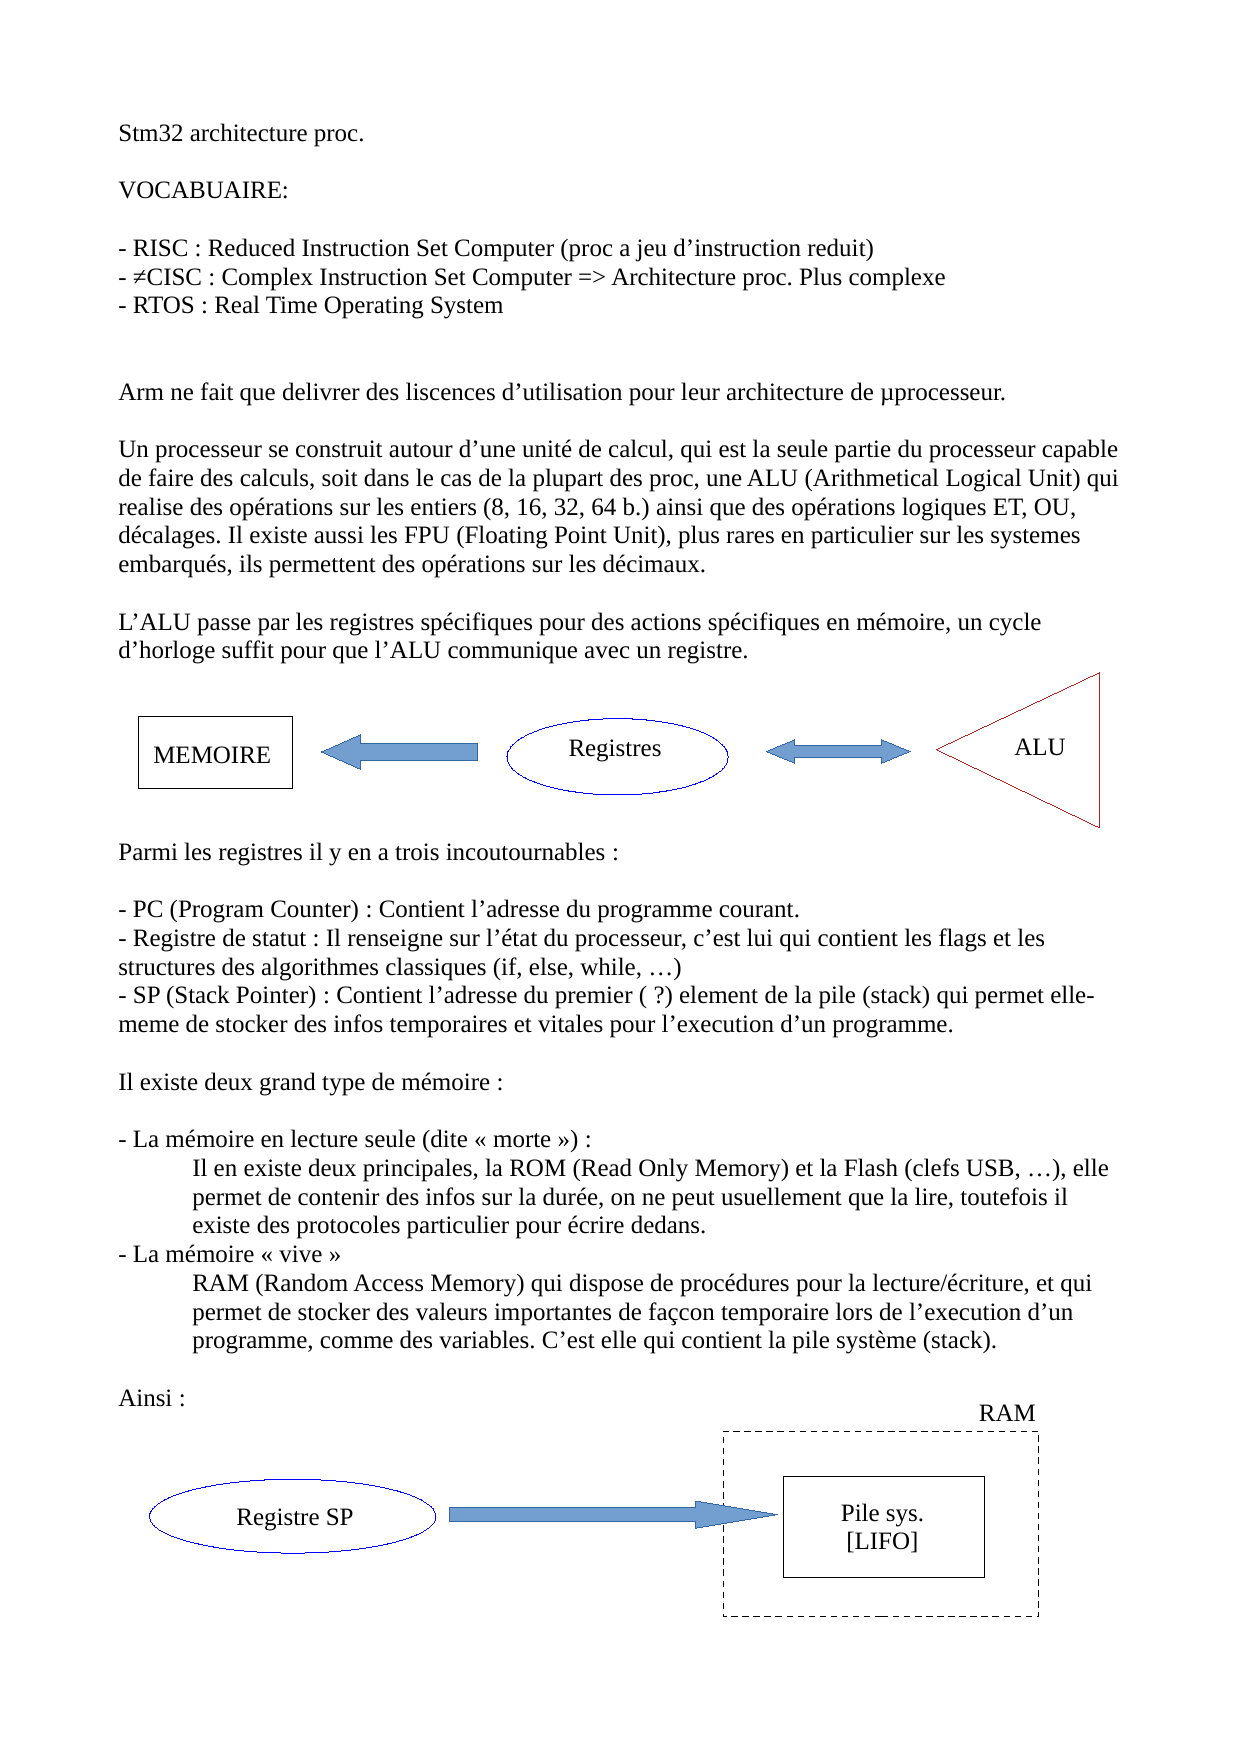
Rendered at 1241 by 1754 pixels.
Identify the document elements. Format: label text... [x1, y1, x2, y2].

text Un processeur se construit autour d’une unité de calcul, qui est la seule partie du processeur capable de faire des calculs, soit dans le cas de la plupart des proc, une ALU (Arithmetical Logical Unit) qui realise des opérations sur les entiers (8, 16, 32, 64 b.) ainsi que des opérations logiques ET, OU, décalages. Il existe aussi les FPU (Floating Point Unit), plus rares en particulier sur les systemes embarqués, ils permettent des opérations sur les décimaux. [118, 434, 1122, 578]
text RAM (Random Access Memory) qui dispose de procédures pour la lecture/écriture, et qui permet de stocker des valeurs importantes de façcon temporaire lors de l’execution d’un programme, comme des variables. C’est elle qui contient la pile système (stack). [118, 1268, 1122, 1354]
text Arm ne fait que delivrer des liscences d’utilisation pour leur architecture de µprocesseur. [118, 377, 1122, 406]
text Parmi les registres il y en a trois incoutournables : [118, 837, 1122, 866]
text L’ALU passe par les registres spécifiques pour des actions spécifiques en mémoire, un cycle d’horloge suffit pour que l’ALU communique avec un registre. [118, 607, 1122, 664]
text Ainsi : [118, 1383, 1122, 1412]
text Il en existe deux principales, la ROM (Read Only Memory) et la Flash (clefs USB, …), elle permet de contenir des infos sur la durée, on ne peut usuellement que la lire, toutefois il existe des protocoles particulier pour écrire dedans. [118, 1153, 1122, 1239]
text - La mémoire en lecture seule (dite « morte ») : [118, 1124, 1122, 1153]
text - PC (Program Counter) : Contient l’adresse du programme courant. [118, 894, 1122, 923]
text - RISC : Reduced Instruction Set Computer (proc a jeu d’instruction reduit) [118, 233, 1122, 262]
text - RTOS : Real Time Operating System [118, 291, 1122, 319]
text - La mémoire « vive » [118, 1239, 1122, 1268]
text - ≠CISC : Complex Instruction Set Computer => Architecture proc. Plus complexe [118, 262, 1122, 291]
text - SP (Stack Pointer) : Contient l’adresse du premier ( ?) element de la pile (stack) qui permet elle-meme de stocker des infos temporaires et vitales pour l’execution d’un programme. [118, 981, 1122, 1038]
text - Registre de statut : Il renseigne sur l’état du processeur, c’est lui qui contient les flags et les structures des algorithmes classiques (if, else, while, …) [118, 923, 1122, 981]
text VOCABUAIRE: [118, 176, 1122, 204]
text Stm32 architecture proc. [118, 118, 1122, 147]
text Il existe deux grand type de mémoire : [118, 1067, 1122, 1096]
